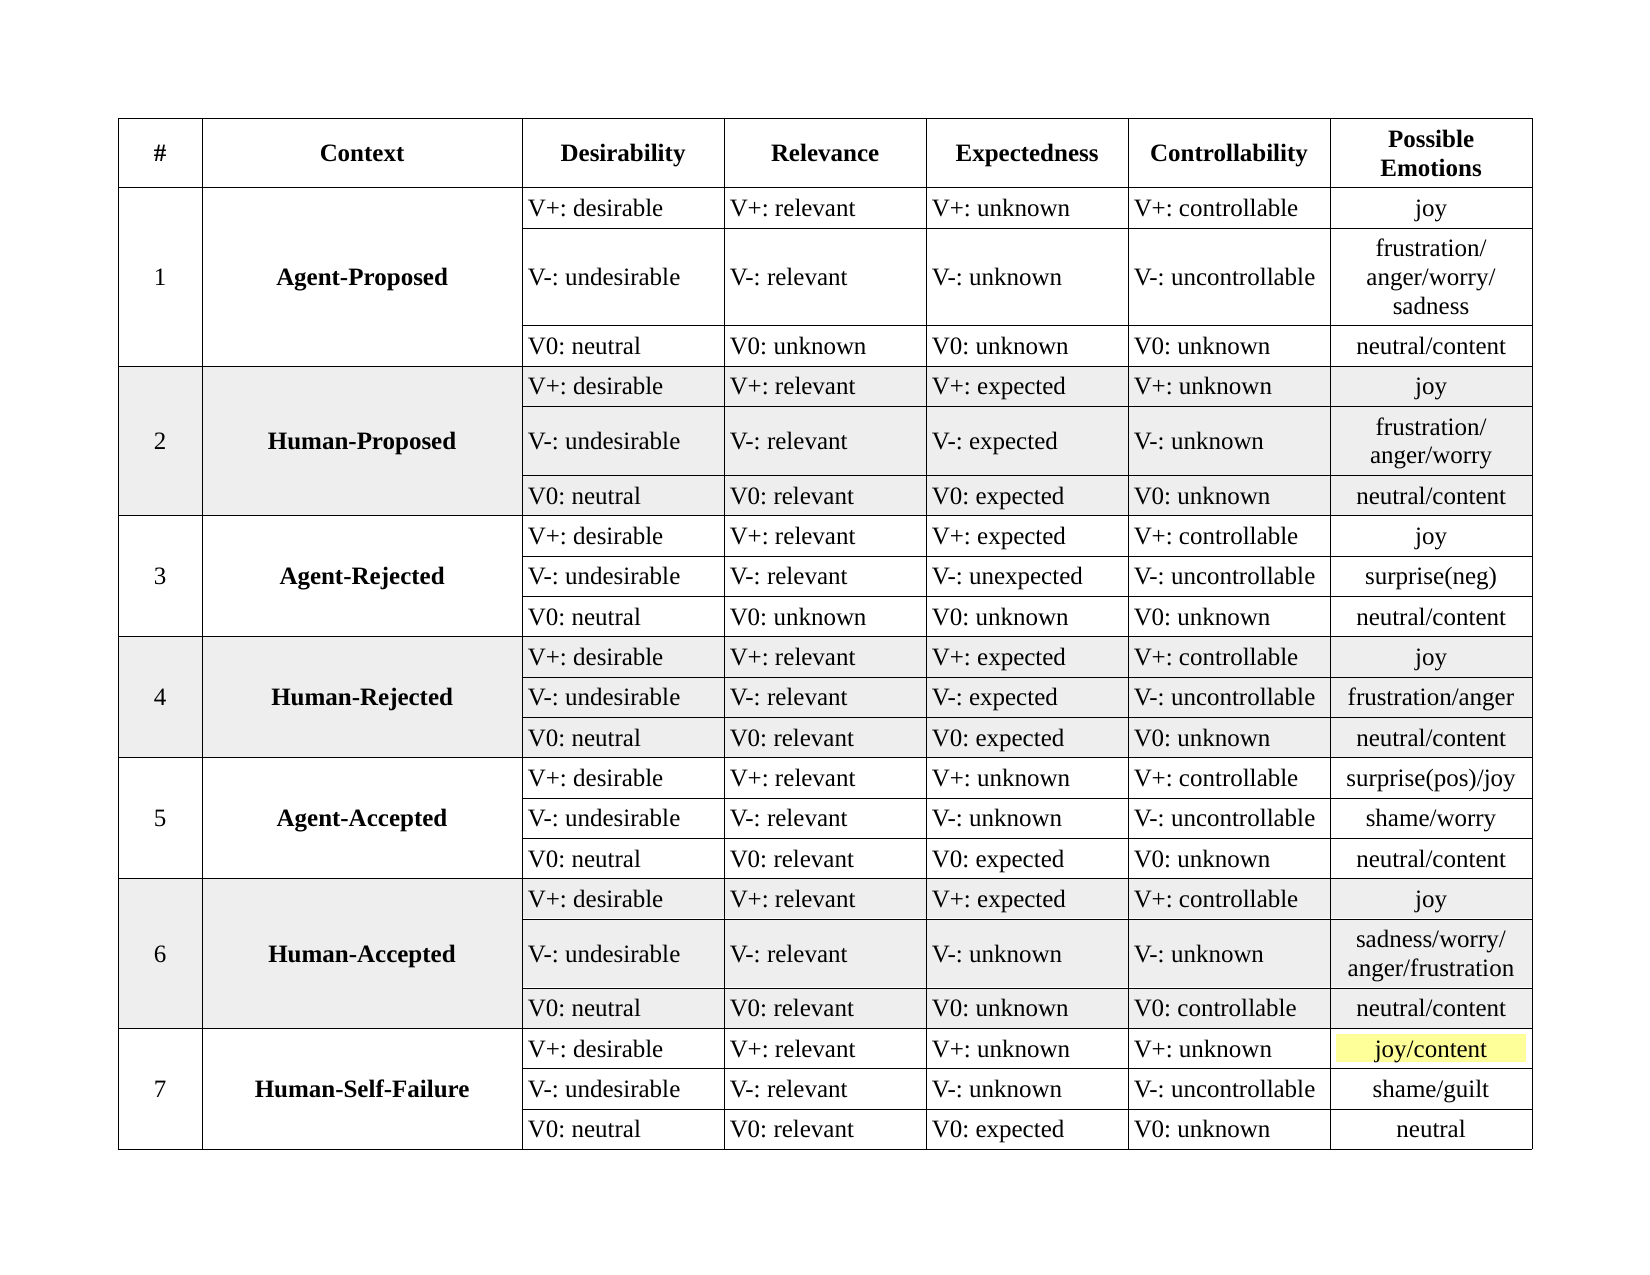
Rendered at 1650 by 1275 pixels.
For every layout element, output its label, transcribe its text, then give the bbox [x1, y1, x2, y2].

table_cell V-: undesirable [523, 920, 724, 987]
table_cell V+: relevant [725, 188, 926, 227]
table_cell V+: controllable [1129, 637, 1330, 677]
table_cell 1 [119, 188, 202, 366]
table_cell V-: undesirable [523, 557, 724, 596]
table_cell V+: desirable [523, 1029, 724, 1068]
table_cell V-: expected [927, 407, 1128, 475]
table_cell V+: controllable [1129, 188, 1330, 227]
table_cell V+: unknown [927, 1029, 1128, 1068]
table_cell V-: relevant [725, 1069, 926, 1108]
table_cell Human-Rejected [203, 637, 522, 757]
table_cell neutral/content [1331, 597, 1532, 636]
table_cell V+: unknown [1129, 1029, 1330, 1068]
table_cell V-: unexpected [927, 557, 1128, 596]
table_cell V+: desirable [523, 516, 724, 556]
table_cell Agent-Accepted [203, 758, 522, 878]
table_cell surprise(pos)/joy [1331, 758, 1532, 797]
table_cell 5 [119, 758, 202, 878]
table_cell V-: unknown [927, 229, 1128, 325]
table_cell neutral/content [1331, 989, 1532, 1028]
table_cell sadness/worry/ anger/frustration [1331, 920, 1532, 987]
table_cell V0: relevant [725, 839, 926, 878]
table_cell V+: desirable [523, 188, 724, 227]
table_cell 4 [119, 637, 202, 757]
table_cell V-: uncontrollable [1129, 1069, 1330, 1108]
table_cell V-: relevant [725, 407, 926, 475]
table_cell V0: neutral [523, 476, 724, 515]
table_cell 6 [119, 879, 202, 1028]
table_cell V+: desirable [523, 758, 724, 797]
table_cell V-: unknown [927, 1069, 1128, 1108]
table_cell V0: relevant [725, 476, 926, 515]
table_cell V+: desirable [523, 367, 724, 406]
table_cell V-: undesirable [523, 407, 724, 475]
table_header Controllability [1129, 119, 1330, 187]
table_cell surprise(neg) [1331, 557, 1532, 596]
table_cell V0: neutral [523, 718, 724, 757]
table_cell V+: relevant [725, 367, 926, 406]
table_cell V+: relevant [725, 758, 926, 797]
table_cell V-: expected [927, 678, 1128, 717]
table_cell V0: unknown [927, 597, 1128, 636]
table_cell V+: expected [927, 637, 1128, 677]
table_header Context [203, 119, 522, 187]
table_cell neutral/content [1331, 718, 1532, 757]
table_header Expectedness [927, 119, 1128, 187]
table_cell V+: relevant [725, 1029, 926, 1068]
table_cell joy [1331, 637, 1532, 677]
table_cell V+: relevant [725, 516, 926, 556]
table_cell 7 [119, 1029, 202, 1149]
table_cell V0: unknown [927, 326, 1128, 366]
table_cell joy/content [1331, 1029, 1532, 1068]
table_cell V0: neutral [523, 989, 724, 1028]
table_cell V+: expected [927, 516, 1128, 556]
table_cell V-: uncontrollable [1129, 229, 1330, 325]
table_cell V+: expected [927, 367, 1128, 406]
table_cell V0: neutral [523, 839, 724, 878]
table_cell shame/guilt [1331, 1069, 1532, 1108]
table_cell V+: expected [927, 879, 1128, 918]
table_cell V0: neutral [523, 597, 724, 636]
table_cell joy [1331, 879, 1532, 918]
table_cell V-: relevant [725, 920, 926, 987]
table_cell V0: unknown [725, 326, 926, 366]
table_cell V0: expected [927, 476, 1128, 515]
table_cell V0: controllable [1129, 989, 1330, 1028]
table_cell neutral/content [1331, 326, 1532, 366]
table_cell V0: expected [927, 1110, 1128, 1149]
table_cell V-: undesirable [523, 1069, 724, 1108]
table_cell V-: relevant [725, 229, 926, 325]
table_header Relevance [725, 119, 926, 187]
table_cell V-: uncontrollable [1129, 678, 1330, 717]
table_cell frustration/anger [1331, 678, 1532, 717]
table_cell V-: unknown [927, 799, 1128, 838]
table_cell V+: desirable [523, 879, 724, 918]
table_cell V0: neutral [523, 1110, 724, 1149]
table_cell frustration/anger/worry/sadness [1331, 229, 1532, 325]
table_header # [119, 119, 202, 187]
table_cell V0: unknown [1129, 476, 1330, 515]
table_cell joy [1331, 188, 1532, 227]
table_cell Agent-Rejected [203, 516, 522, 636]
table_cell V+: desirable [523, 637, 724, 677]
table_cell V0: unknown [1129, 326, 1330, 366]
table_cell V-: uncontrollable [1129, 557, 1330, 596]
table_cell V0: unknown [1129, 718, 1330, 757]
table_cell V0: unknown [1129, 597, 1330, 636]
table_cell joy [1331, 516, 1532, 556]
table_cell V0: unknown [1129, 839, 1330, 878]
table_cell neutral/content [1331, 476, 1532, 515]
table_header Possible Emotions [1331, 119, 1532, 187]
table_cell V0: relevant [725, 718, 926, 757]
table_cell V-: uncontrollable [1129, 799, 1330, 838]
table_cell neutral [1331, 1110, 1532, 1149]
table_cell V+: relevant [725, 879, 926, 918]
table_cell Human-Accepted [203, 879, 522, 1028]
table_cell V+: controllable [1129, 879, 1330, 918]
table_cell V-: undesirable [523, 799, 724, 838]
table_cell V+: unknown [927, 188, 1128, 227]
table_cell joy [1331, 367, 1532, 406]
table_cell V+: unknown [1129, 367, 1330, 406]
table_cell Agent-Proposed [203, 188, 522, 366]
table_cell V0: expected [927, 839, 1128, 878]
table_cell 3 [119, 516, 202, 636]
table_cell V-: undesirable [523, 229, 724, 325]
table_header Desirability [523, 119, 724, 187]
table_cell V0: neutral [523, 326, 724, 366]
table_cell V0: relevant [725, 1110, 926, 1149]
table_cell V+: controllable [1129, 516, 1330, 556]
table_cell V0: expected [927, 718, 1128, 757]
table_cell V0: relevant [725, 989, 926, 1028]
table_cell V0: unknown [1129, 1110, 1330, 1149]
table_cell V-: relevant [725, 799, 926, 838]
table_cell V+: relevant [725, 637, 926, 677]
table_cell shame/worry [1331, 799, 1532, 838]
table_cell neutral/content [1331, 839, 1532, 878]
table_cell Human-Self-Failure [203, 1029, 522, 1149]
table_cell V-: undesirable [523, 678, 724, 717]
table_cell Human-Proposed [203, 367, 522, 515]
table_cell 2 [119, 367, 202, 515]
table_cell V+: controllable [1129, 758, 1330, 797]
table_cell V-: unknown [1129, 407, 1330, 475]
table_cell V0: unknown [927, 989, 1128, 1028]
table_cell V-: unknown [927, 920, 1128, 987]
table_cell V+: unknown [927, 758, 1128, 797]
table_cell V-: relevant [725, 678, 926, 717]
table_cell V0: unknown [725, 597, 926, 636]
table_cell V-: unknown [1129, 920, 1330, 987]
table_cell frustration/anger/worry [1331, 407, 1532, 475]
table_cell V-: relevant [725, 557, 926, 596]
